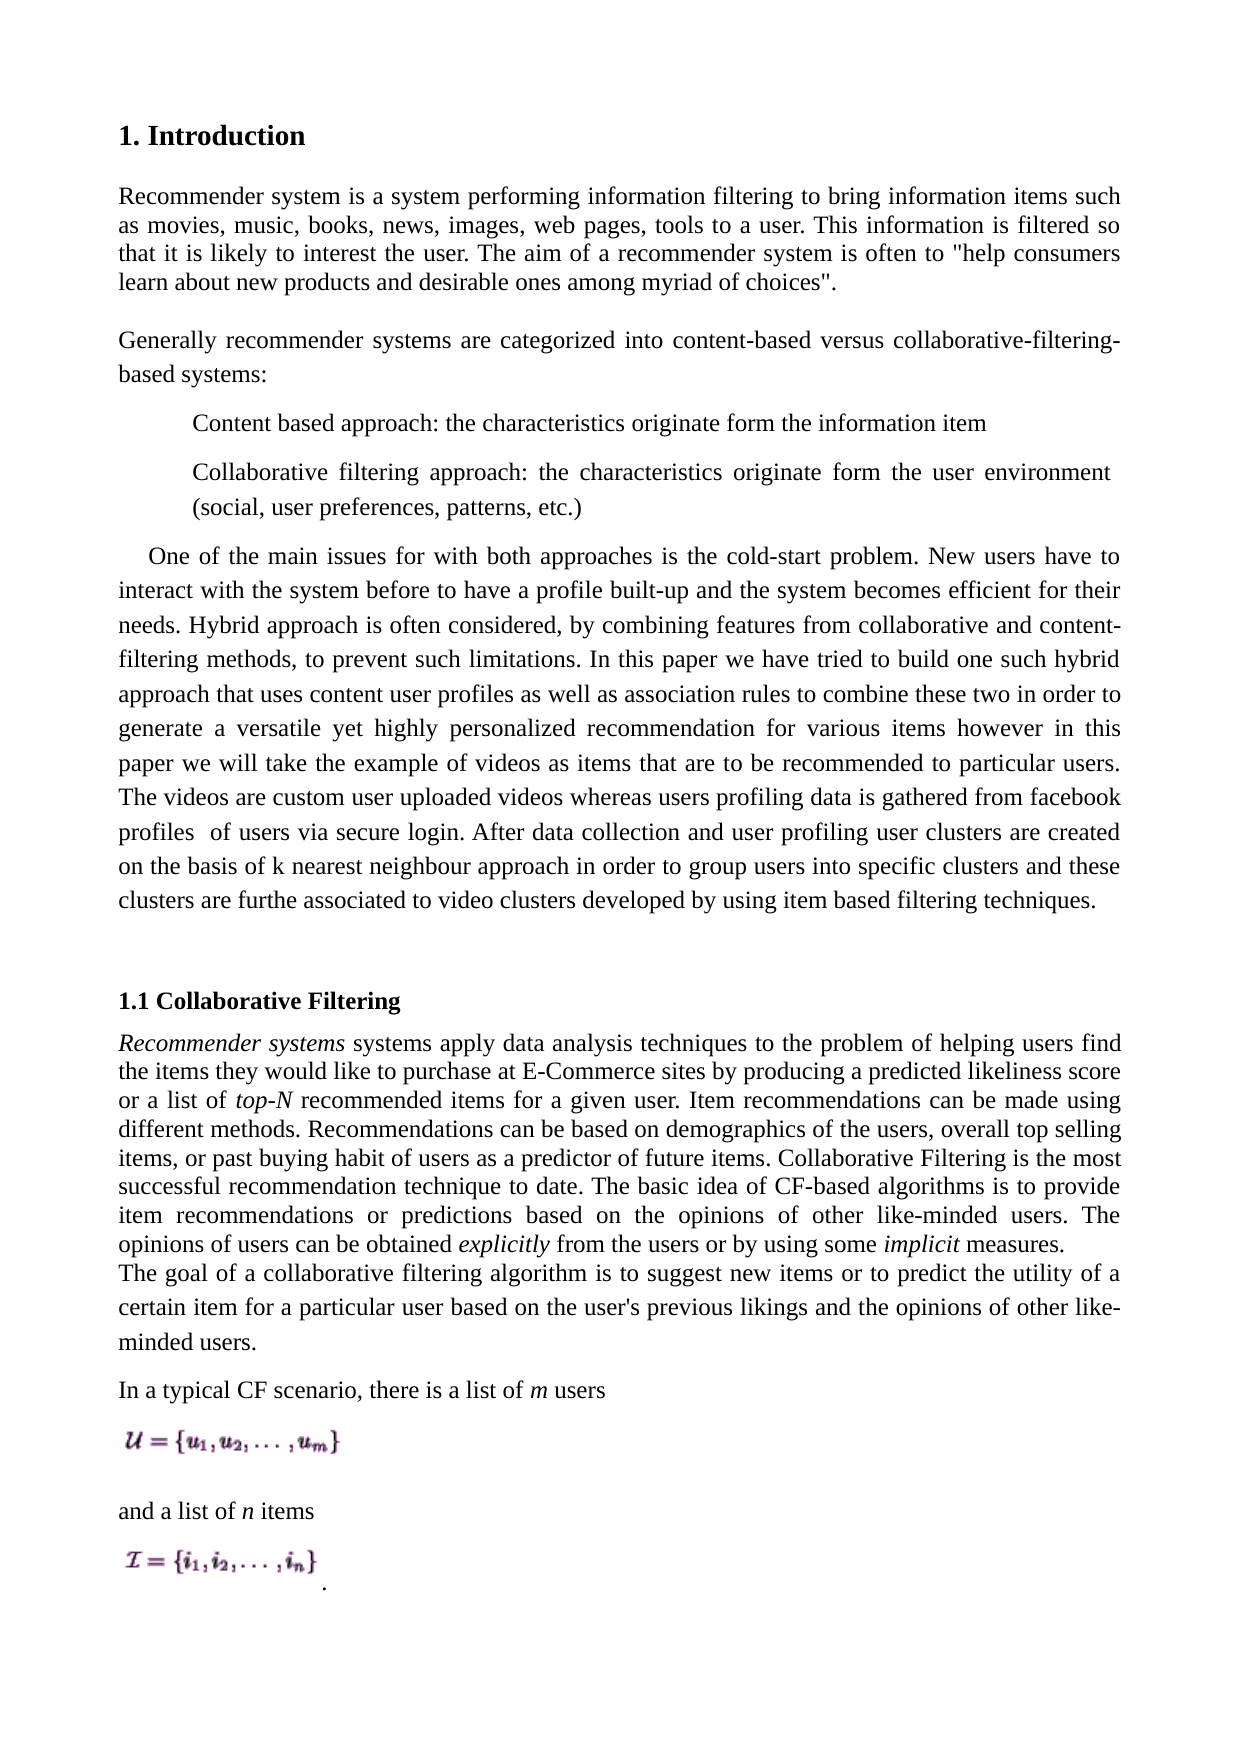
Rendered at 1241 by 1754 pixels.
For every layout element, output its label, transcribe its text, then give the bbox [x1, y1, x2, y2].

picture [124, 1545, 322, 1590]
text Content based approach: the characteristics originate form the information item [118, 408, 1122, 437]
text Collaborative filtering approach: the characteristics originate form the user environment (social, user preferences, patterns, etc.) [118, 457, 1122, 521]
text In a typical CF scenario, there is a list of m users [118, 1376, 1122, 1404]
text Recommender systems systems apply data analysis techniques to the problem of helping users find the items they would like to purchase at E-Commerce sites by producing a predicted likeliness score or a list of top-N recommended items for a given user. Item recommendations can be made using different methods. Recommendations can be based on demographics of the users, overall top selling items, or past buying habit of users as a predictor of future items. Collaborative Filtering is the most successful recommendation technique to date. The basic idea of CF-based algorithms is to provide item recommendations or predictions based on the opinions of other like-minded users. The opinions of users can be obtained explicitly from the users or by using some implicit measures. [118, 1028, 1122, 1258]
text One of the main issues for with both approaches is the cold-start problem. New users have to interact with the system before to have a profile built-up and the system becomes efficient for their needs. Hybrid approach is often considered, by combining features from collaborative and content-filtering methods, to prevent such limitations. In this paper we have tried to build one such hybrid approach that uses content user profiles as well as association rules to combine these two in order to generate a versatile yet highly personalized recommendation for various items however in this paper we will take the example of videos as items that are to be recommended to particular users. The videos are custom user uploaded videos whereas users profiling data is gathered from facebook profiles of users via secure login. After data collection and user profiling user clusters are created on the basis of k nearest neighbour approach in order to group users into specific clusters and these clusters are furthe associated to video clusters developed by using item based filtering techniques. [118, 541, 1122, 914]
text Generally recommender systems are categorized into content-based versus collaborative-filtering-based systems: [118, 325, 1122, 388]
text The goal of a collaborative filtering algorithm is to suggest new items or to predict the utility of a certain item for a particular user based on the user's previous likings and the opinions of other like-minded users. [118, 1258, 1122, 1355]
text 1.1 Collaborative Filtering [118, 986, 1122, 1015]
text . [118, 1545, 1122, 1596]
text Recommender system is a system performing information filtering to bring information items such as movies, music, books, news, images, web pages, tools to a user. This information is filtered so that it is likely to interest the user. The aim of a recommender system is often to "help consumers learn about new products and desirable ones among myriad of choices". [118, 181, 1122, 296]
text and a list of n items [118, 1496, 1122, 1524]
text 1. Introduction [118, 118, 1122, 152]
picture [124, 1424, 345, 1470]
